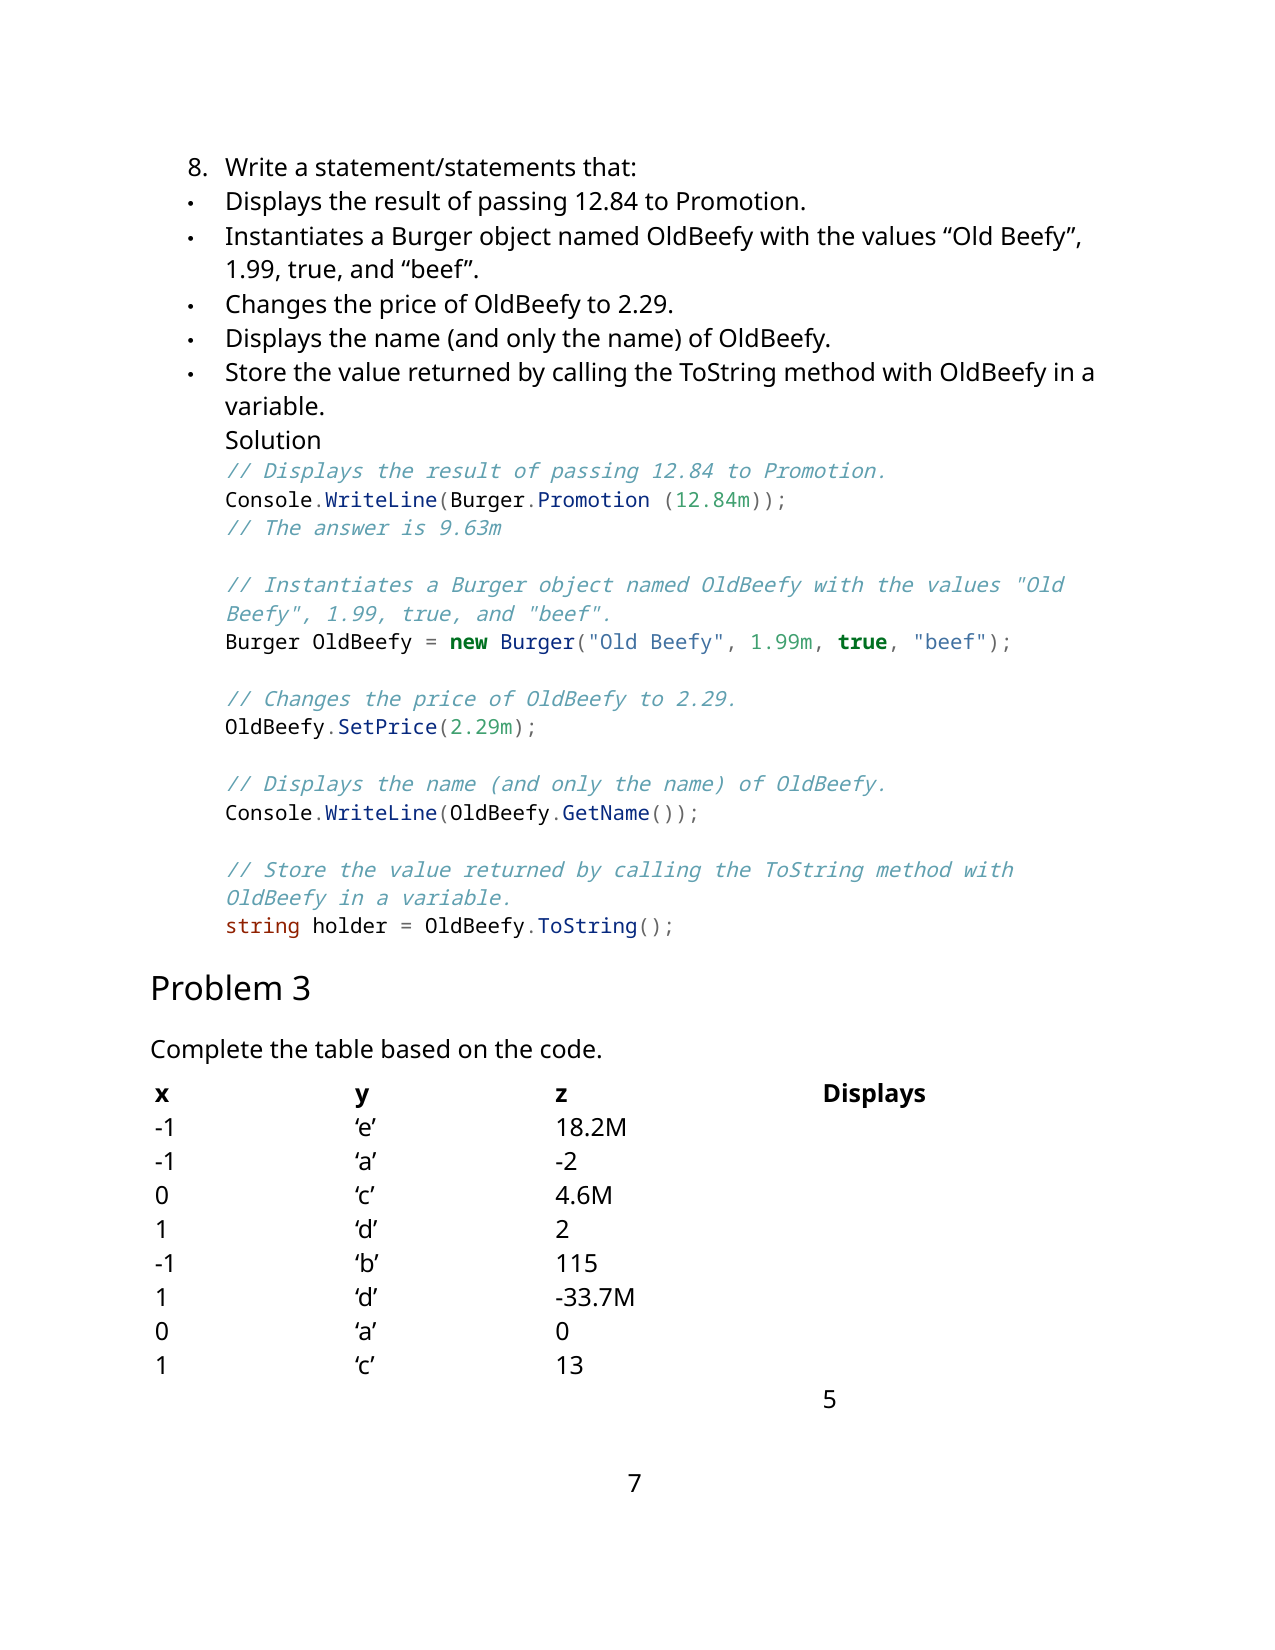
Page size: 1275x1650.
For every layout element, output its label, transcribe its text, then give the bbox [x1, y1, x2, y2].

table_cell ‘c’ [350, 1178, 551, 1211]
table_cell [818, 1109, 1125, 1143]
table_header x [150, 1075, 350, 1109]
table_cell [818, 1178, 1125, 1211]
table_cell 1 [150, 1280, 350, 1314]
list Displays the result of passing 12.84 to Promotion. [187, 184, 1125, 218]
table_cell 0 [150, 1314, 350, 1348]
table_cell 2 [551, 1211, 818, 1246]
table_header Displays [818, 1075, 1125, 1109]
list Displays the name (and only the name) of OldBeefy. [187, 320, 1125, 354]
table_cell -1 [150, 1246, 350, 1279]
table_cell ‘a’ [350, 1143, 551, 1177]
list // Changes the price of OldBeefy to 2.29. [187, 684, 1125, 712]
list OldBeefy.SetPrice(2.29m); [187, 712, 1125, 741]
table_cell [551, 1382, 818, 1416]
list Console.WriteLine(Burger.Promotion (12.84m)); [187, 485, 1125, 513]
list Changes the price of OldBeefy to 2.29. [187, 286, 1125, 320]
table_cell 5 [818, 1382, 1125, 1416]
list string holder = OldBeefy.ToString(); [187, 912, 1125, 940]
table_cell 115 [551, 1246, 818, 1279]
table_header y [350, 1075, 551, 1109]
table_cell ‘d’ [350, 1211, 551, 1246]
table_header z [551, 1075, 818, 1109]
table_cell ‘e’ [350, 1109, 551, 1143]
table_cell ‘b’ [350, 1246, 551, 1279]
table_cell [818, 1280, 1125, 1314]
table_cell [818, 1143, 1125, 1177]
list Instantiates a Burger object named OldBeefy with the values “Old Beefy”, 1.99, true, and “beef”. [187, 218, 1125, 286]
table_cell 4.6M [551, 1178, 818, 1211]
list // Instantiates a Burger object named OldBeefy with the values "Old Beefy", 1.99, true, and "beef". [187, 570, 1125, 627]
table_cell 1 [150, 1211, 350, 1246]
table_cell [350, 1382, 551, 1416]
list Store the value returned by calling the ToString method with OldBeefy in a variable. [187, 354, 1125, 422]
list Console.WriteLine(OldBeefy.GetName()); [187, 798, 1125, 826]
table_cell -33.7M [551, 1280, 818, 1314]
list // Store the value returned by calling the ToString method with OldBeefy in a variable. [187, 855, 1125, 912]
table_cell [818, 1246, 1125, 1279]
table_cell 0 [150, 1178, 350, 1211]
table_cell ‘c’ [350, 1348, 551, 1382]
table_cell -1 [150, 1143, 350, 1177]
table_cell 18.2M [551, 1109, 818, 1143]
list Solution [187, 422, 1125, 457]
table_cell 0 [551, 1314, 818, 1348]
list // Displays the result of passing 12.84 to Promotion. [187, 457, 1125, 485]
subtitle Problem 3 [150, 965, 1125, 1011]
table_cell [150, 1382, 350, 1416]
list // Displays the name (and only the name) of OldBeefy. [187, 769, 1125, 798]
table_cell -2 [551, 1143, 818, 1177]
list Burger OldBeefy = new Burger("Old Beefy", 1.99m, true, "beef"); [187, 627, 1125, 656]
text Complete the table based on the code. [150, 1032, 1125, 1066]
table_cell [818, 1314, 1125, 1348]
table_cell ‘a’ [350, 1314, 551, 1348]
table_cell ‘d’ [350, 1280, 551, 1314]
table_cell [818, 1348, 1125, 1382]
list Write a statement/statements that: [187, 150, 1125, 184]
table_cell -1 [150, 1109, 350, 1143]
list // The answer is 9.63m [187, 513, 1125, 542]
table_cell 1 [150, 1348, 350, 1382]
table_cell 13 [551, 1348, 818, 1382]
table_cell [818, 1211, 1125, 1246]
